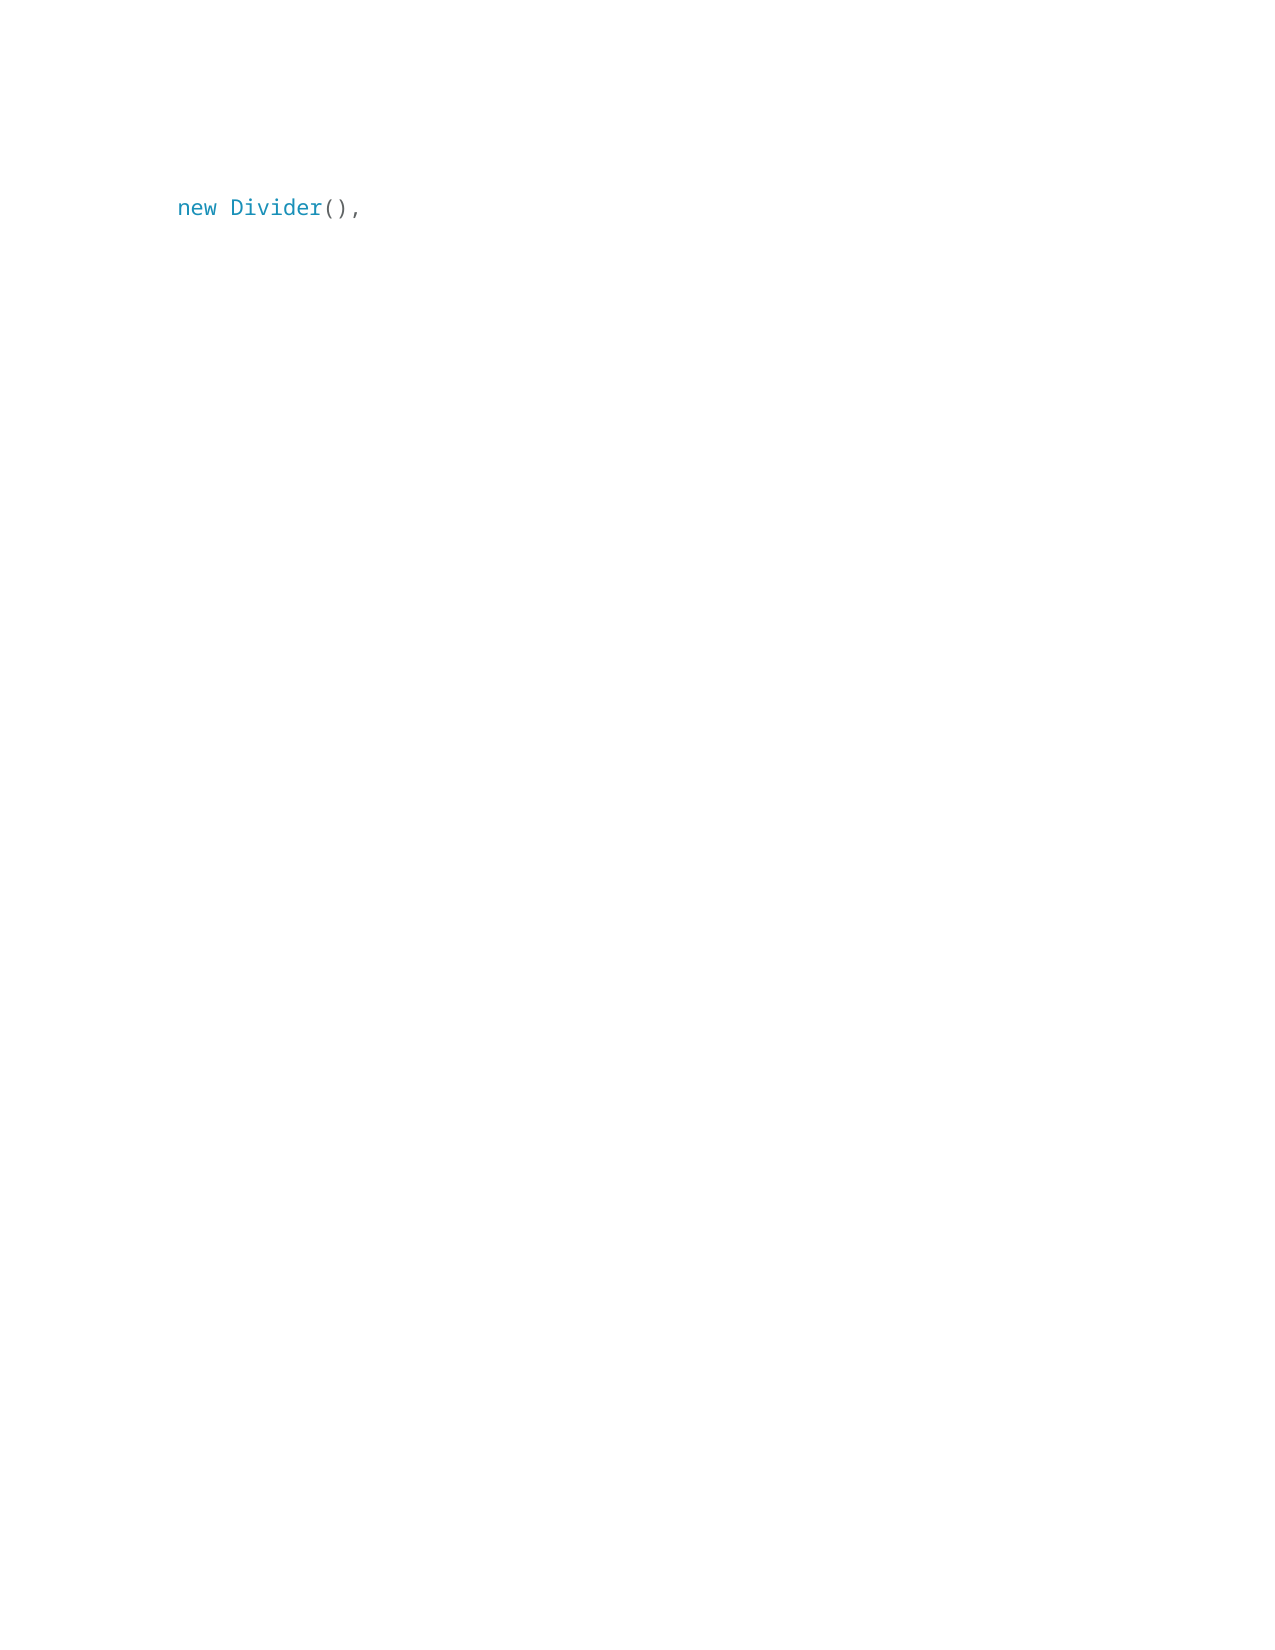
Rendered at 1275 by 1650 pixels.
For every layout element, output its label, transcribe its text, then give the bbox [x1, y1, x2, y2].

text new Divider(), [177, 192, 1098, 222]
